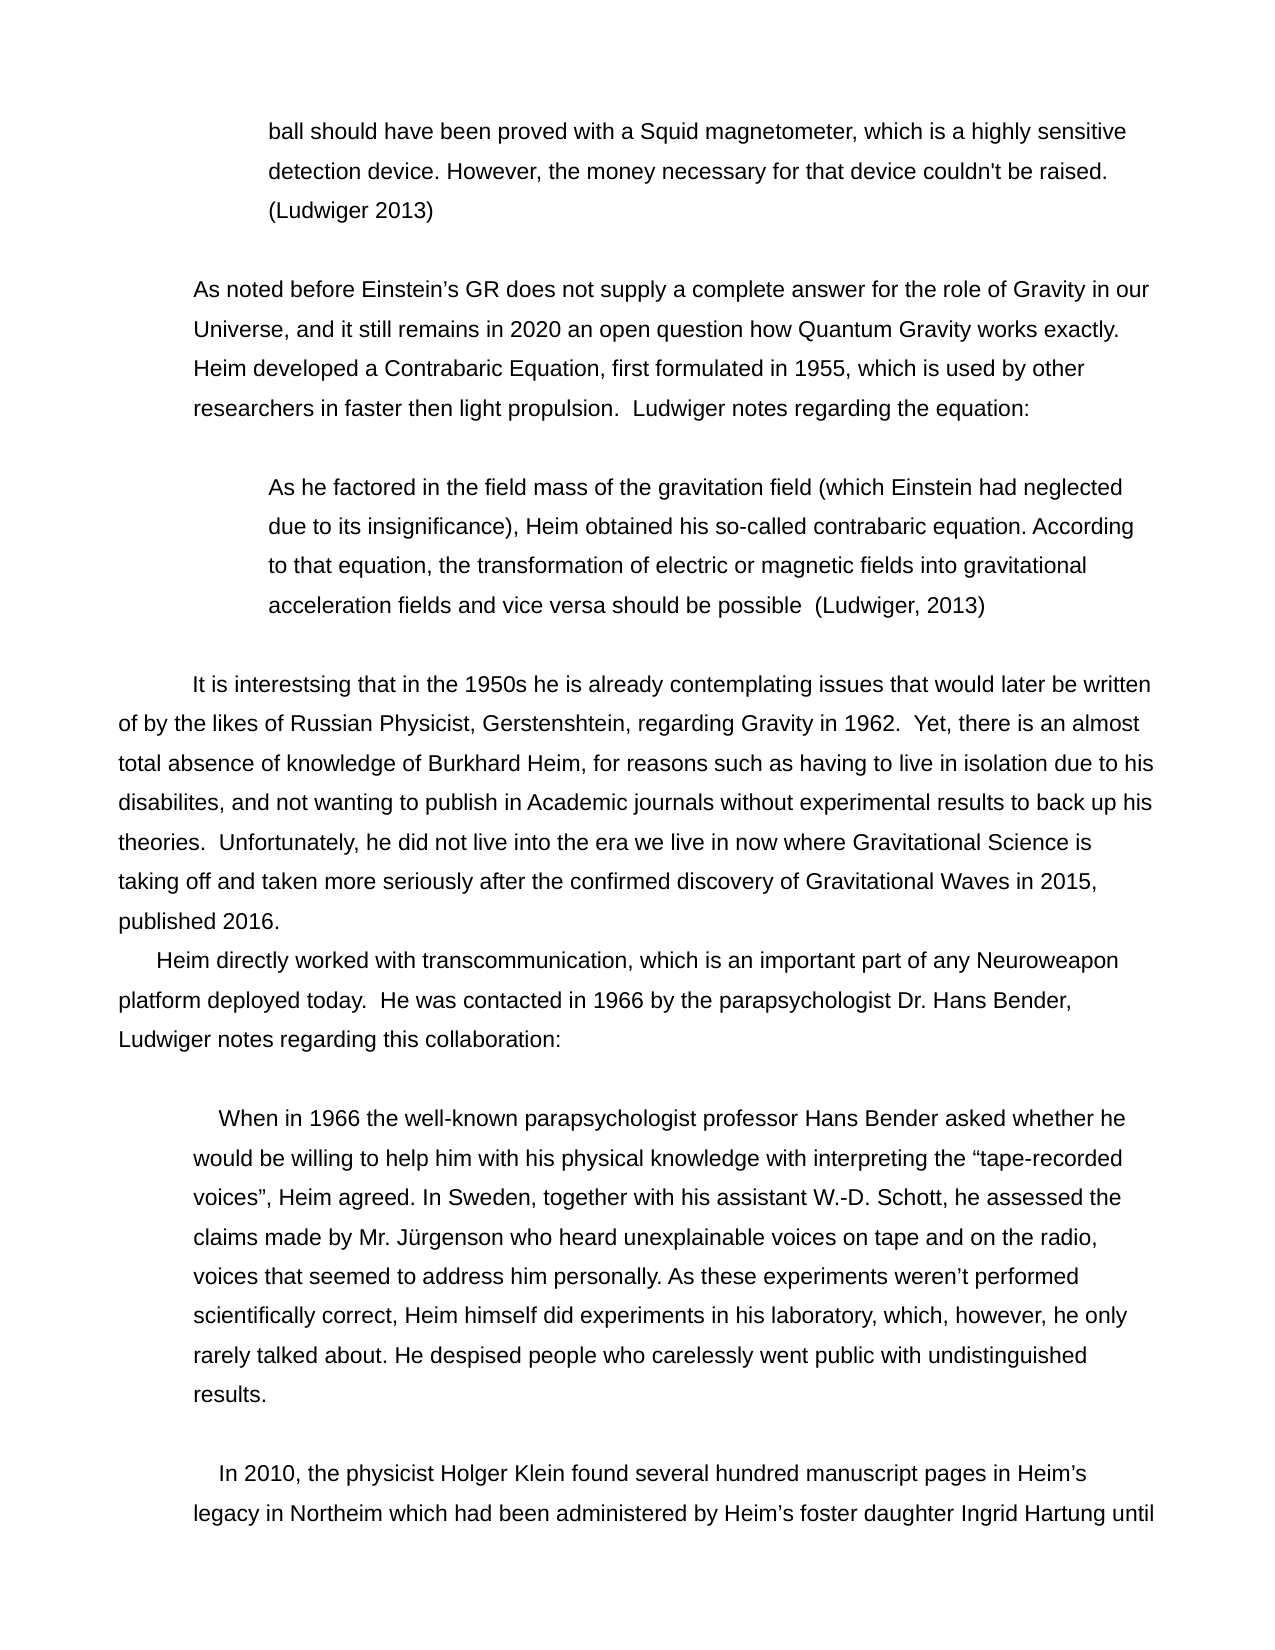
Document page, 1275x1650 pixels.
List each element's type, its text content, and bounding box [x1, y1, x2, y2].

text It is interestsing that in the 1950s he is already contemplating issues that would later be written of by the likes of Russian Physicist, Gerstenshtein, regarding Gravity in 1962. Yet, there is an almost total absence of knowledge of Burkhard Heim, for reasons such as having to live in isolation due to his disabilites, and not wanting to publish in Academic journals without experimental results to back up his theories. Unfortunately, he did not live into the era we live in now where Gravitational Science is taking off and taken more seriously after the confirmed discovery of Gravitational Waves in 2015, published 2016. [118, 671, 1157, 934]
text In 2010, the physicist Holger Klein found several hundred manuscript pages in Heim’s legacy in Northeim which had been administered by Heim’s foster daughter Ingrid Hartung until [193, 1421, 1157, 1526]
text As noted before Einstein’s GR does not supply a complete answer for the role of Gravity in our Universe, and it still remains in 2020 an open question how Quantum Gravity works exactly. Heim developed a Contrabaric Equation, first formulated in 1955, which is used by other researchers in faster then light propulsion. Ludwiger notes regarding the equation: [193, 276, 1157, 421]
text When in 1966 the well-known parapsychologist professor Hans Bender asked whether he would be willing to help him with his physical knowledge with interpreting the “tape-recorded voices”, Heim agreed. In Sweden, together with his assistant W.-D. Schott, he assessed the claims made by Mr. Jürgenson who heard unexplainable voices on tape and on the radio, voices that seemed to address him personally. As these experiments weren’t performed scientifically correct, Heim himself did experiments in his laboratory, which, however, he only rarely talked about. He despised people who carelessly went public with undistinguished results. [193, 1105, 1157, 1408]
text ball should have been proved with a Squid magnetometer, which is a highly sensitive detection device. However, the money necessary for that device couldn't be raised. (Ludwiger 2013) [268, 118, 1157, 223]
text Heim directly worked with transcommunication, which is an important part of any Neuroweapon platform deployed today. He was contacted in 1966 by the parapsychologist Dr. Hans Bender, Ludwiger notes regarding this collaboration: [118, 947, 1157, 1052]
text As he factored in the field mass of the gravitation field (which Einstein had neglected due to its insignificance), Heim obtained his so-called contrabaric equation. According to that equation, the transformation of electric or magnetic fields into gravitational acceleration fields and vice versa should be possible (Ludwiger, 2013) [268, 473, 1157, 618]
